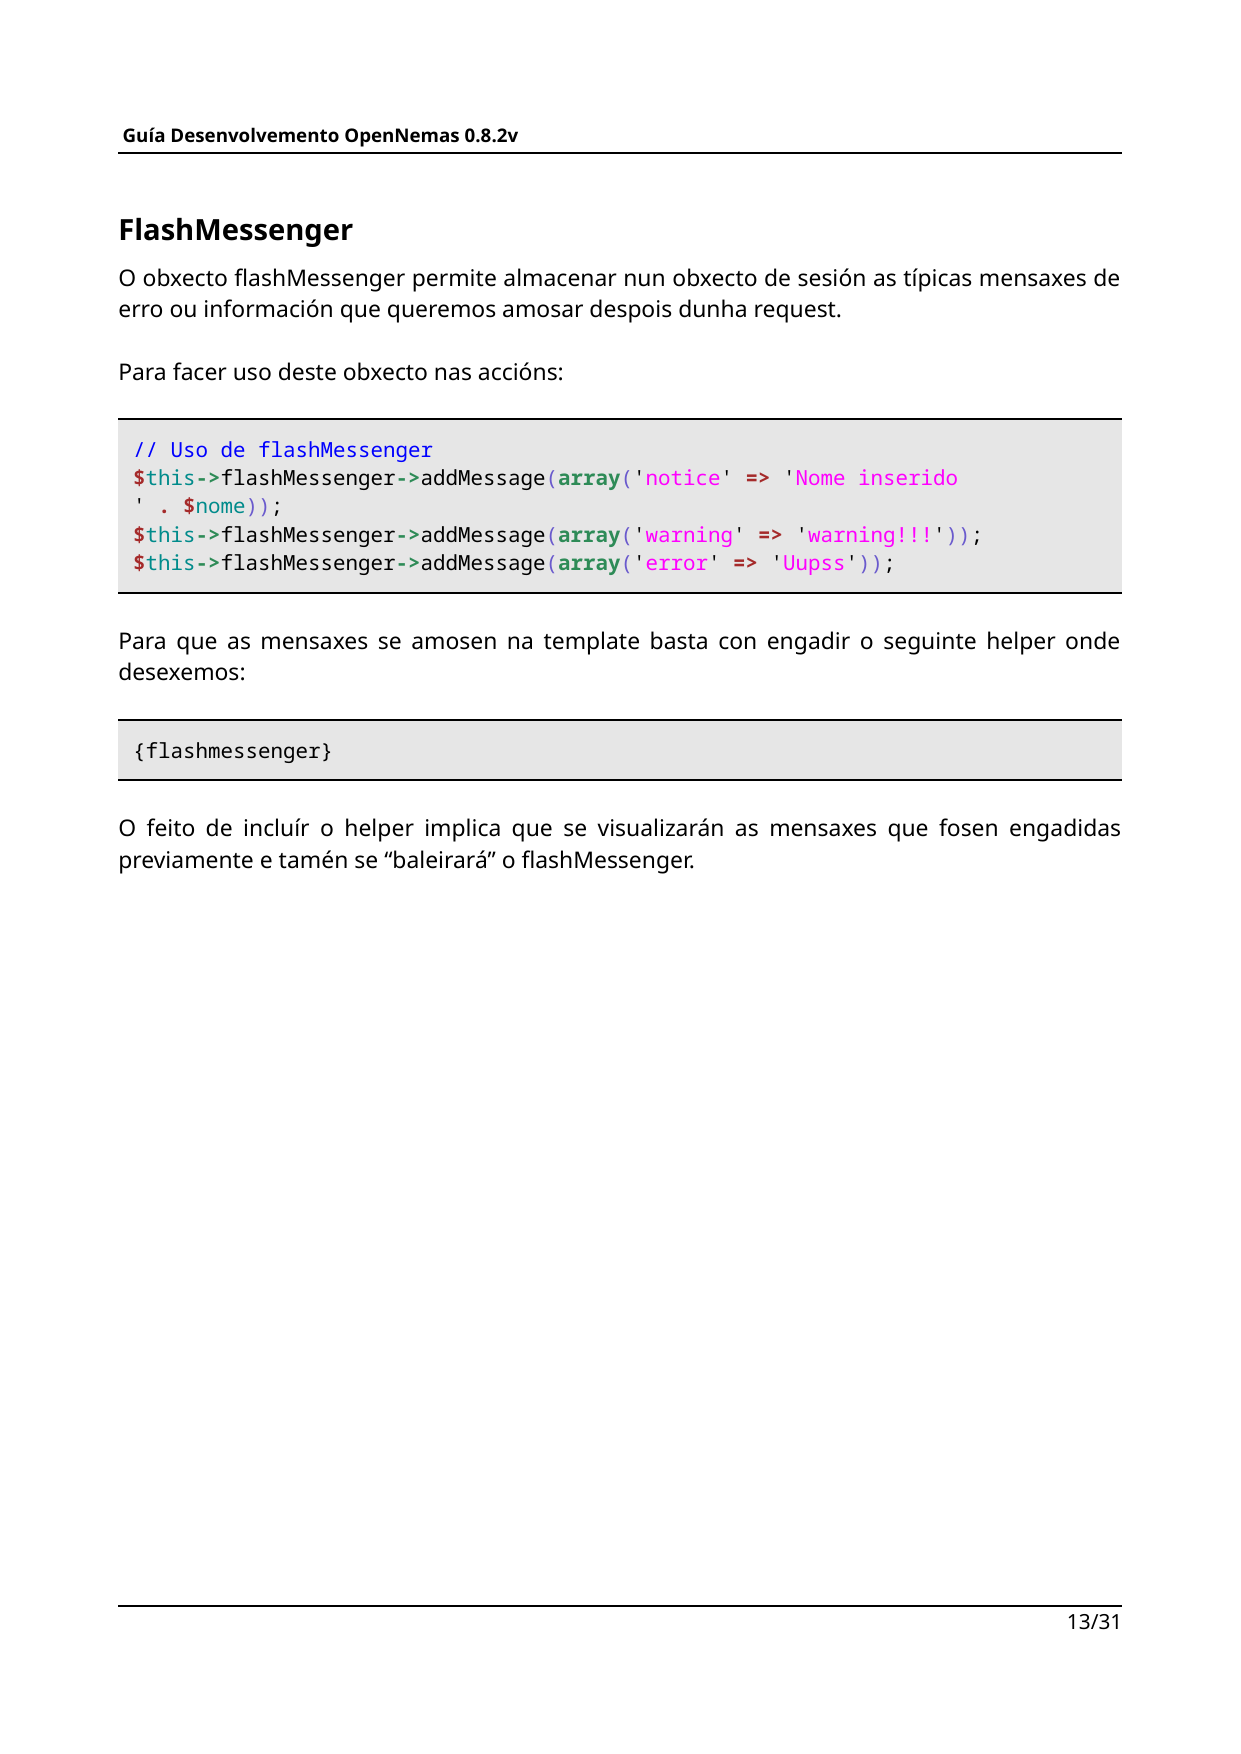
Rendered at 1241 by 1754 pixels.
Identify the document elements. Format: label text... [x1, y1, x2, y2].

text // Uso de flashMessenger $this->flashMessenger->addMessage(array('notice' => 'Nome inserido ' . $nome)); $this->flashMessenger->addMessage(array('warning' => 'warning!!!')); $this->flashMessenger->addMessage(array('error' => 'Uupss')); [118, 420, 1122, 592]
text Para facer uso deste obxecto nas accións: [118, 355, 1122, 387]
text O feito de incluír o helper implica que se visualizarán as mensaxes que fosen engadidas previamente e tamén se “baleirará” o flashMessenger. [118, 812, 1122, 875]
text {flashmessenger} [118, 721, 1122, 779]
text O obxecto flashMessenger permite almacenar nun obxecto de sesión as típicas mensaxes de erro ou información que queremos amosar despois dunha request. [118, 262, 1122, 324]
subtitle FlashMessenger [118, 209, 1122, 249]
text Para que as mensaxes se amosen na template basta con engadir o seguinte helper onde desexemos: [118, 625, 1122, 688]
